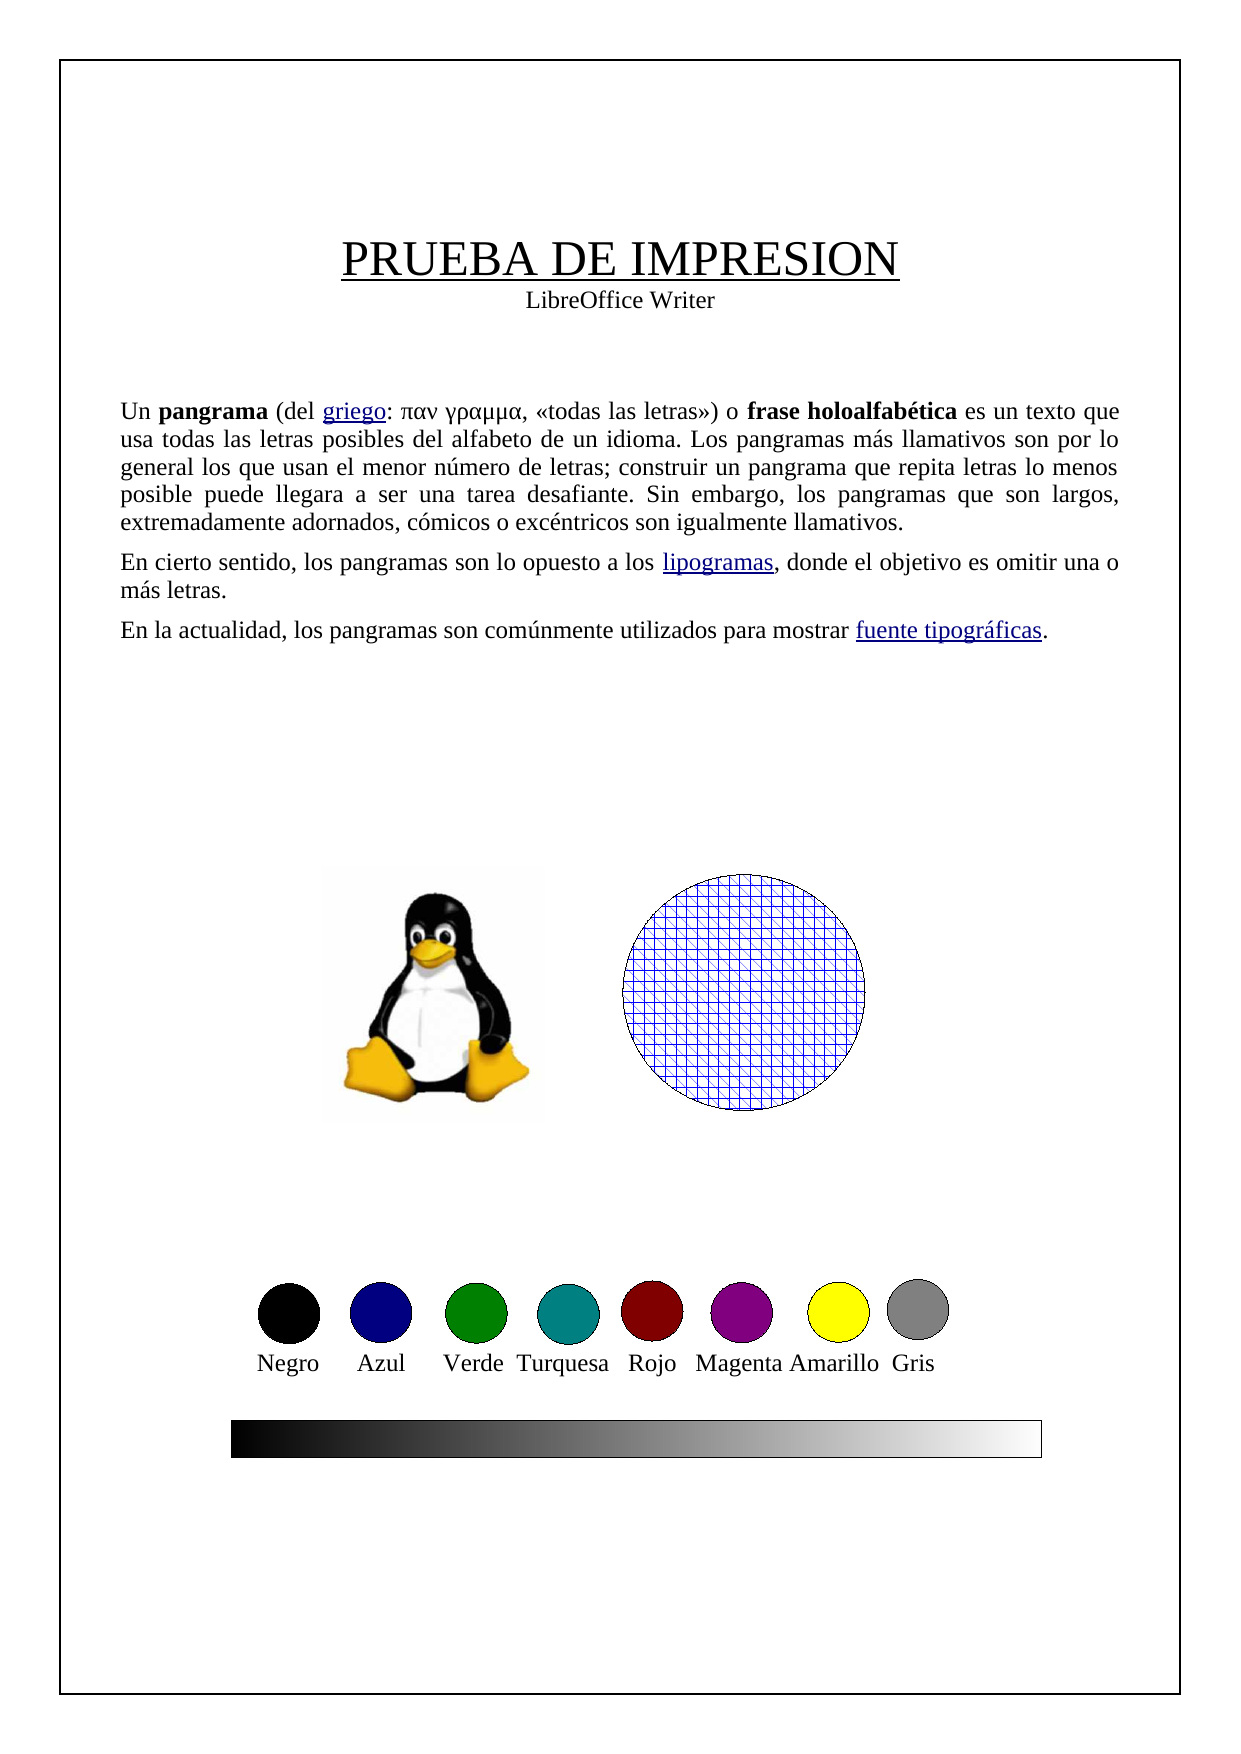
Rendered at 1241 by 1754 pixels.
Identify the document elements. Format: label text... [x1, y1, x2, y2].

text Negro Azul Verde Turquesa Rojo Magenta Amarillo Gris [120, 1349, 1120, 1377]
text En cierto sentido, los pangramas son lo opuesto a los lipogramas, donde el objetivo es omitir una o más letras. [120, 548, 1120, 604]
text PRUEBA DE IMPRESION [120, 231, 1120, 286]
text LibreOffice Writer [120, 286, 1120, 314]
text Un pangrama (del griego: παν γραμμα, «todas las letras») o frase holoalfabética es un texto que usa todas las letras posibles del alfabeto de un idioma. Los pangramas más llamativos son por lo general los que usan el menor número de letras; construir un pangrama que repita letras lo menos posible puede llegara a ser una tarea desafiante. Sin embargo, los pangramas que son largos, extremadamente adornados, cómicos o excéntricos son igualmente llamativos. [120, 397, 1120, 536]
picture [315, 866, 546, 1123]
text En la actualidad, los pangramas son comúnmente utilizados para mostrar fuente tipográficas. [120, 616, 1120, 644]
